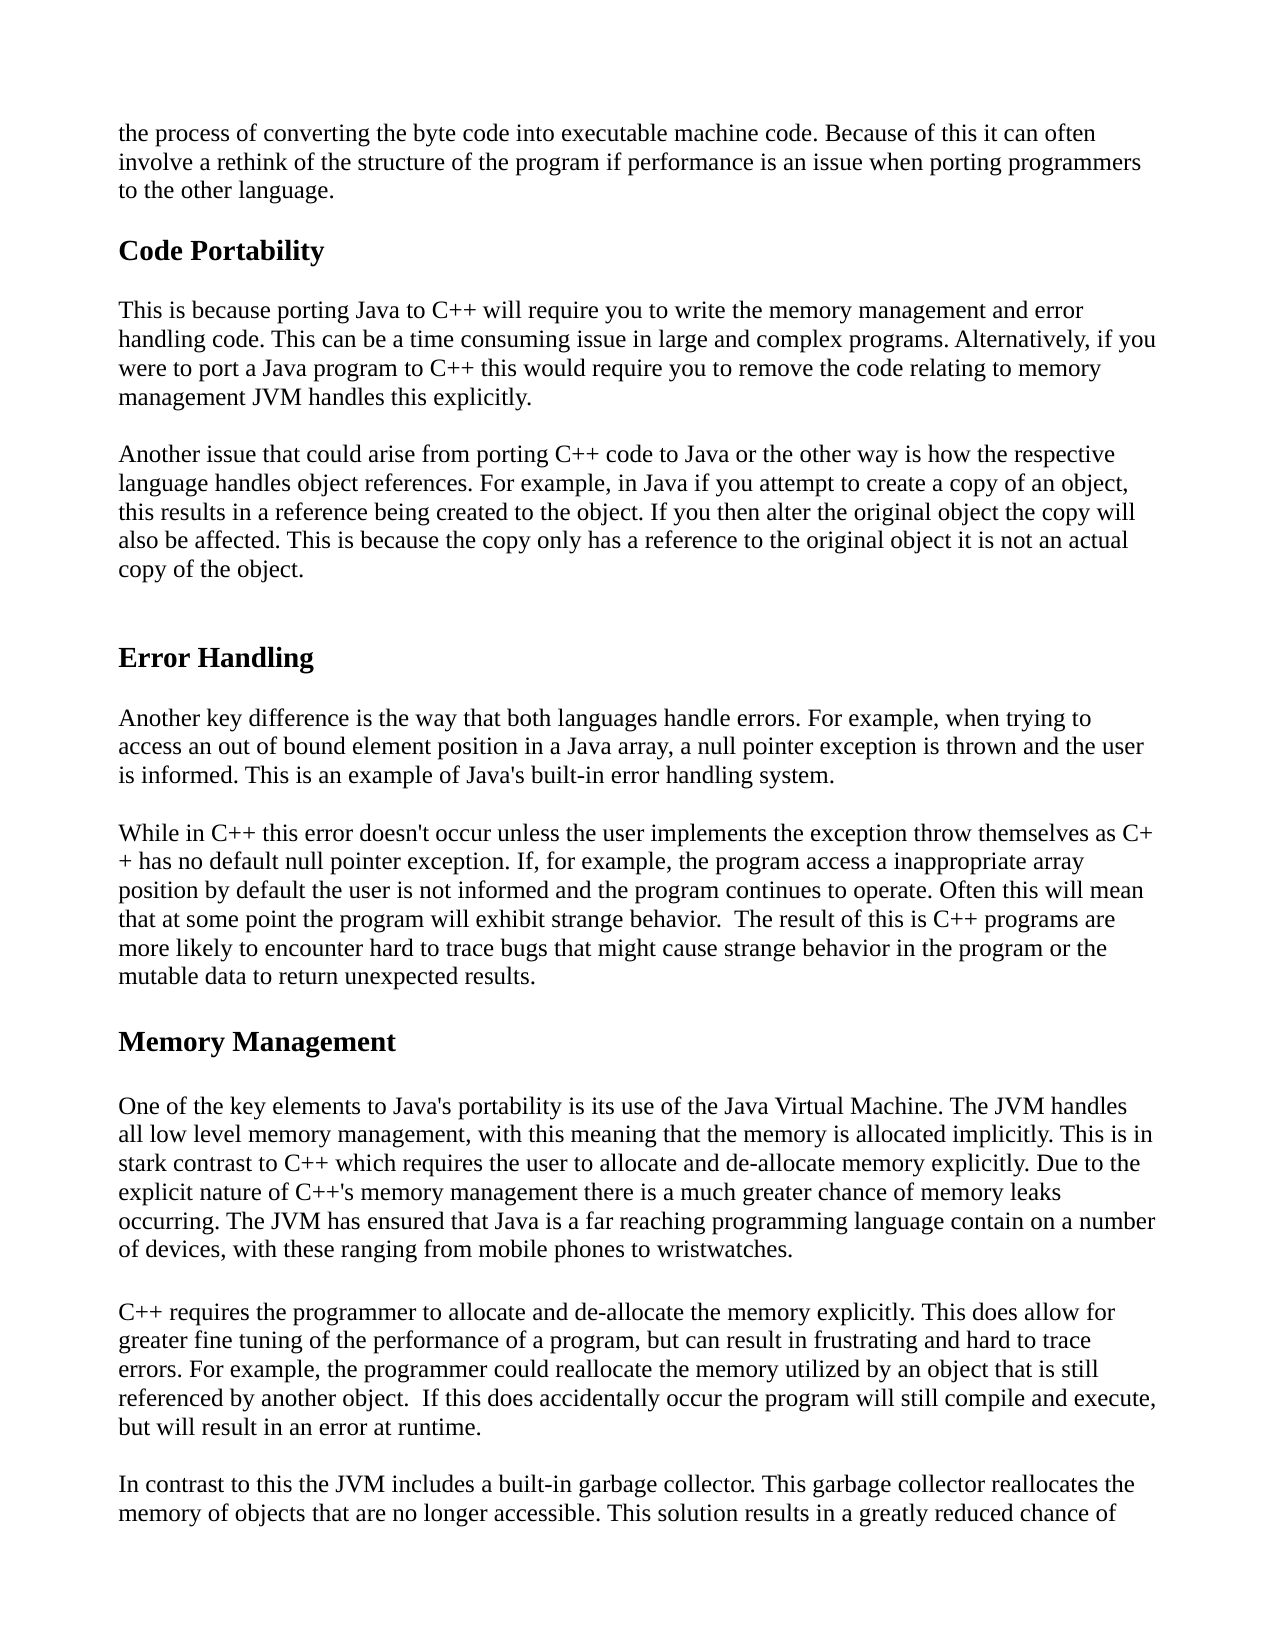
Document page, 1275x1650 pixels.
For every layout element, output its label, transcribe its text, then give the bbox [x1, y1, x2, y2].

text In contrast to this the JVM includes a built-in garbage collector. This garbage collector reallocates the memory of objects that are no longer accessible. This solution results in a greatly reduced chance of [118, 1469, 1157, 1527]
text C++ requires the programmer to allocate and de-allocate the memory explicitly. This does allow for greater fine tuning of the performance of a program, but can result in frustrating and hard to trace errors. For example, the programmer could reallocate the memory utilized by an object that is still referenced by another object. If this does accidentally occur the program will still compile and execute, but will result in an error at runtime. [118, 1297, 1157, 1441]
text Another key difference is the way that both languages handle errors. For example, when trying to access an out of bound element position in a Java array, a null pointer exception is thrown and the user is informed. This is an example of Java's built-in error handling system. [118, 703, 1157, 789]
text One of the key elements to Java's portability is its use of the Java Virtual Machine. The JVM handles all low level memory management, with this meaning that the memory is allocated implicitly. This is in stark contrast to C++ which requires the user to allocate and de-allocate memory explicitly. Due to the explicit nature of C++'s memory management there is a much greater chance of memory leaks occurring. The JVM has ensured that Java is a far reaching programming language contain on a number of devices, with these ranging from mobile phones to wristwatches. [118, 1091, 1157, 1263]
text While in C++ this error doesn't occur unless the user implements the exception throw themselves as C++ has no default null pointer exception. If, for example, the program access a inappropriate array position by default the user is not informed and the program continues to operate. Often this will mean that at some point the program will exhibit strange behavior. The result of this is C++ programs are more likely to encounter hard to trace bugs that might cause strange behavior in the program or the mutable data to return unexpected results. [118, 818, 1157, 990]
text Error Handling [118, 640, 1157, 674]
text Memory Management [118, 1024, 1157, 1057]
text Code Portability [118, 233, 1157, 267]
text Another issue that could arise from porting C++ code to Java or the other way is how the respective language handles object references. For example, in Java if you attempt to create a copy of an object, this results in a reference being created to the object. If you then alter the original object the copy will also be affected. This is because the copy only has a reference to the original object it is not an actual copy of the object. [118, 439, 1157, 583]
text the process of converting the byte code into executable machine code. Because of this it can often involve a rethink of the structure of the program if performance is an issue when porting programmers to the other language. [118, 118, 1157, 204]
text This is because porting Java to C++ will require you to write the memory management and error handling code. This can be a time consuming issue in large and complex programs. Alternatively, if you were to port a Java program to C++ this would require you to remove the code relating to memory management JVM handles this explicitly. [118, 295, 1157, 410]
